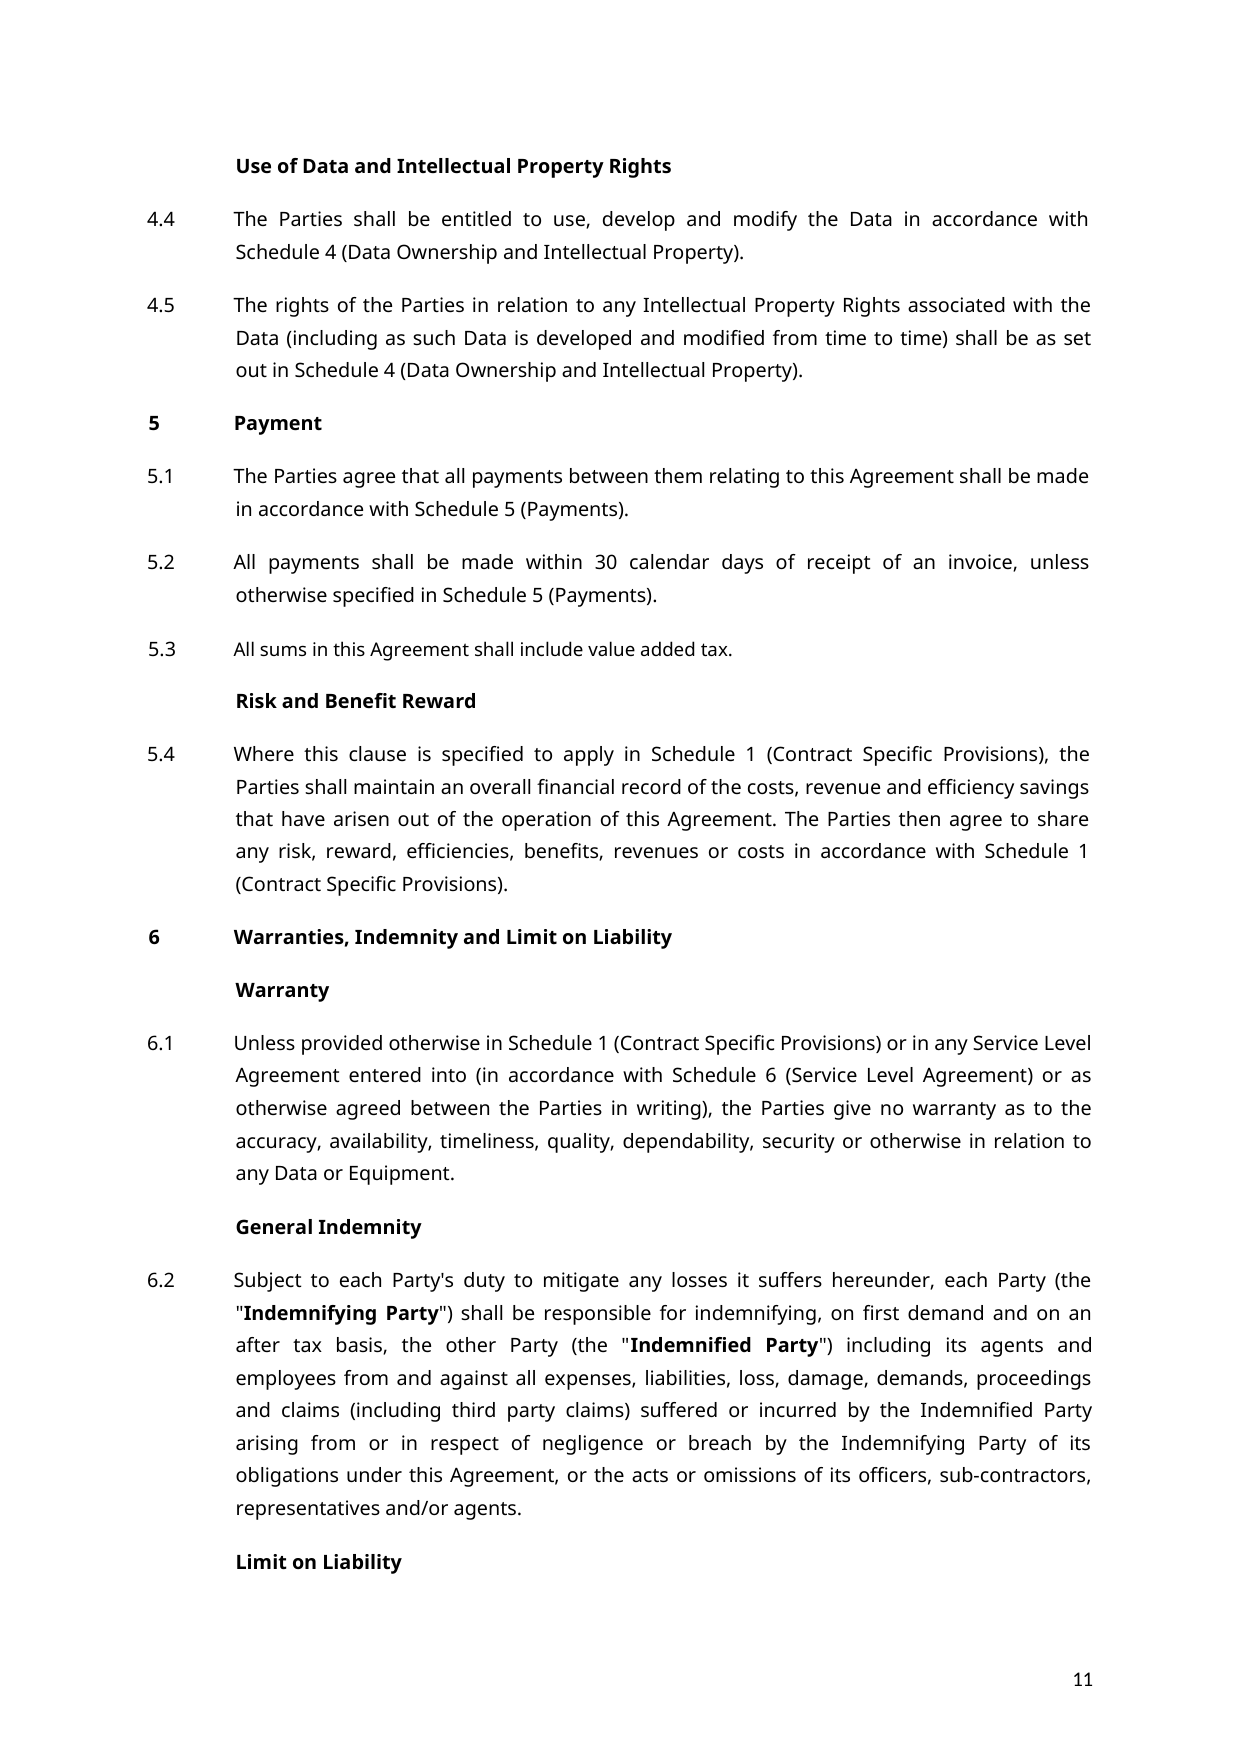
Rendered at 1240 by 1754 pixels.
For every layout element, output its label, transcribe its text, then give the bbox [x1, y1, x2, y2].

text 5.1 The Parties agree that all payments between them relating to this Agreement shall be made in accordance with Schedule 5 (Payments). [147, 463, 1091, 522]
text 5.4 Where this clause is specified to apply in Schedule 1 (Contract Specific Provisions), the Parties shall maintain an overall financial record of the costs, revenue and efficiency savings that have arisen out of the operation of this Agreement. The Parties then agree to share any risk, reward, efficiencies, benefits, revenues or costs in accordance with Schedule 1 (Contract Specific Provisions). [147, 741, 1091, 897]
text 4.5 The rights of the Parties in relation to any Intellectual Property Rights associated with the Data (including as such Data is developed and modified from time to time) shall be as set out in Schedule 4 (Data Ownership and Intellectual Property). [147, 292, 1093, 383]
text Limit on Liability [235, 1548, 1093, 1575]
subtitle 6 Warranties, Indemnity and Limit on Liability [148, 923, 1093, 950]
text Risk and Benefit Reward [235, 688, 1093, 715]
text 5.2 All payments shall be made within 30 calendar days of receipt of an invoice, unless otherwise specified in Schedule 5 (Payments). [147, 549, 1091, 608]
text Warranty [235, 976, 1093, 1003]
text Use of Data and Intellectual Property Rights [235, 153, 1093, 180]
subtitle 5 Payment [148, 410, 1093, 437]
text 6.2 Subject to each Party's duty to mitigate any losses it suffers hereunder, each Party (the "Indemnifying Party") shall be responsible for indemnifying, on first demand and on an after tax basis, the other Party (the "Indemnified Party") including its agents and employees from and against all expenses, liabilities, loss, damage, demands, proceedings and claims (including third party claims) suffered or incurred by the Indemnified Party arising from or in respect of negligence or breach by the Indemnifying Party of its obligations under this Agreement, or the acts or omissions of its officers, sub-contractors, representatives and/or agents. [147, 1266, 1093, 1521]
text General Indemnity [235, 1213, 1093, 1240]
text 6.1 Unless provided otherwise in Schedule 1 (Contract Specific Provisions) or in any Service Level Agreement entered into (in accordance with Schedule 6 (Service Level Agreement) or as otherwise agreed between the Parties in writing), the Parties give no warranty as to the accuracy, availability, timeliness, quality, dependability, security or otherwise in relation to any Data or Equipment. [147, 1029, 1093, 1187]
text 4.4 The Parties shall be entitled to use, develop and modify the Data in accordance with Schedule 4 (Data Ownership and Intellectual Property). [147, 206, 1091, 265]
text 5.3 All sums in this Agreement shall include value added tax. [148, 635, 1093, 662]
